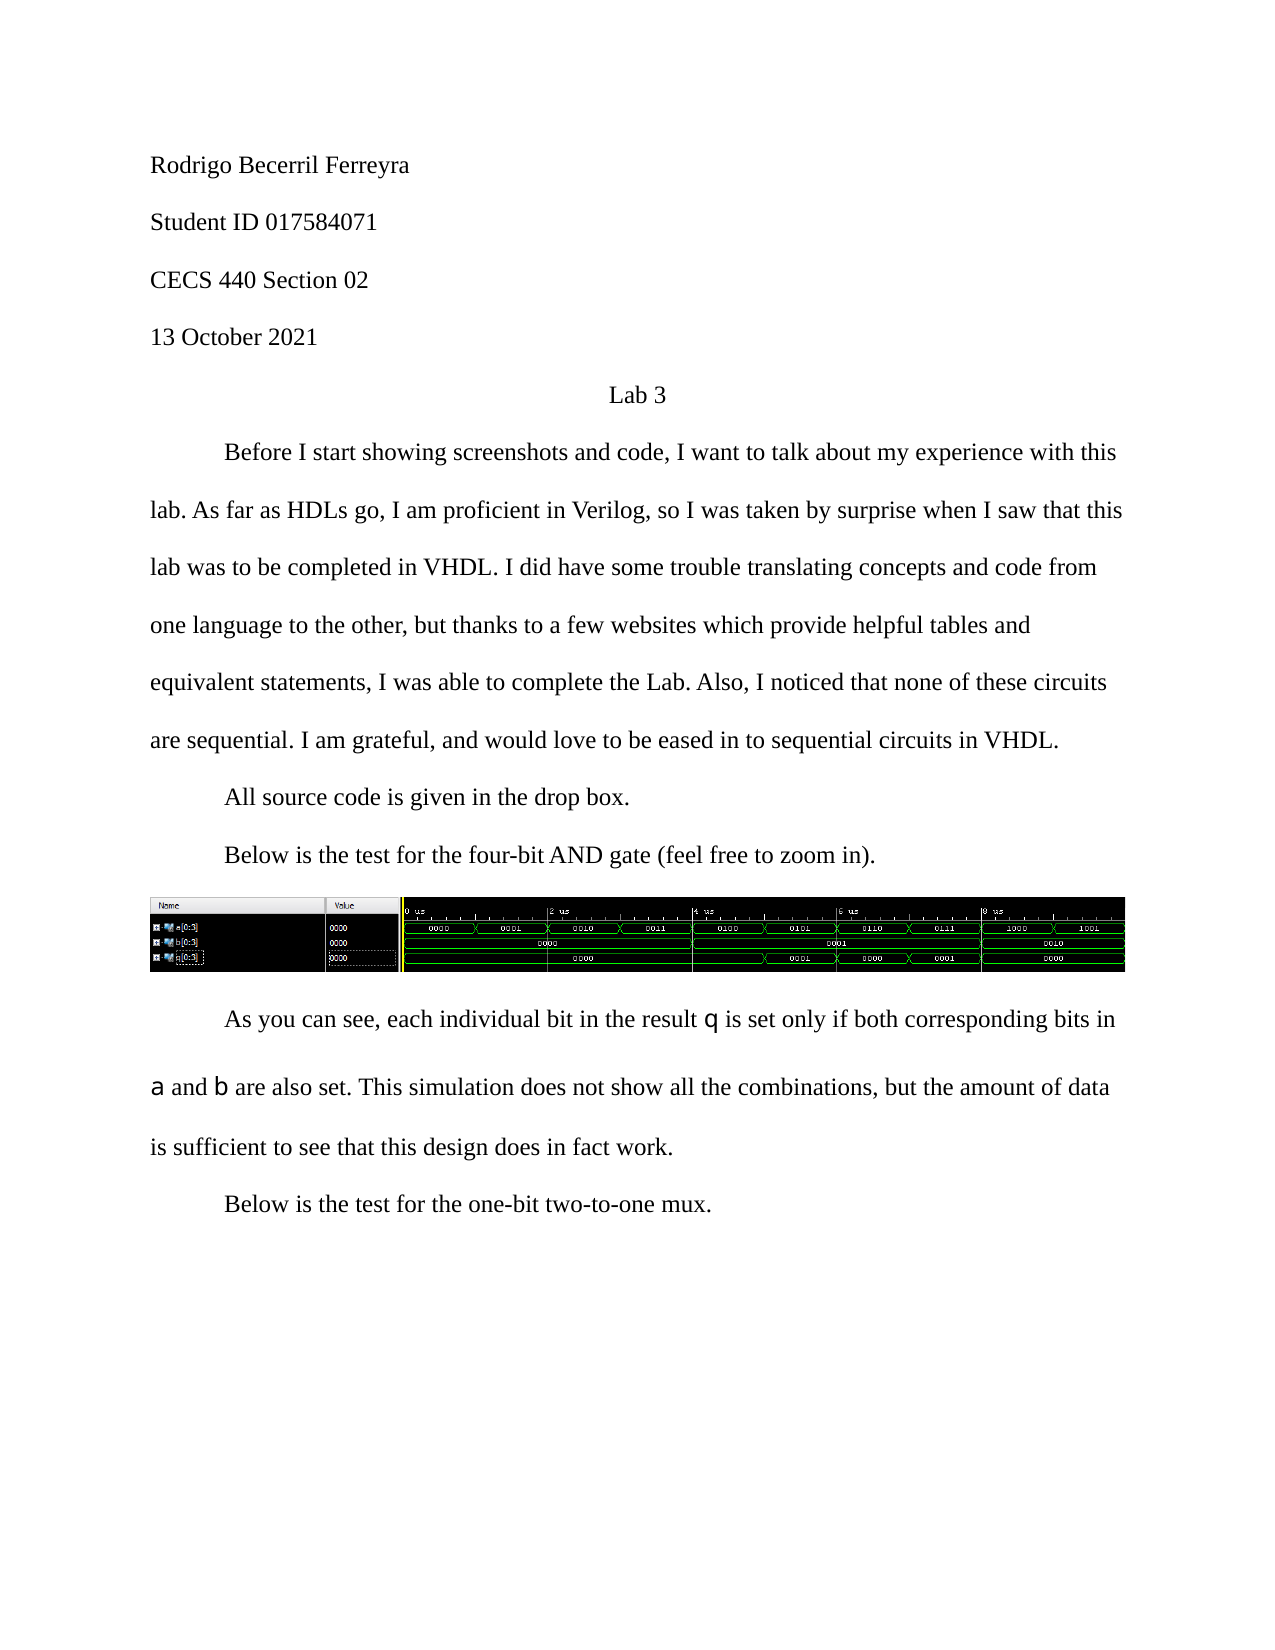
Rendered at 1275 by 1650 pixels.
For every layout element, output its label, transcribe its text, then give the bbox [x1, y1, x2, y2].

picture [150, 897, 1125, 972]
text 13 October 2021 [150, 322, 1125, 351]
text Rodrigo Becerril Ferreyra [150, 150, 1125, 179]
text Student ID 017584071 [150, 207, 1125, 236]
text CECS 440 Section 02 [150, 265, 1125, 294]
text Before I start showing screenshots and code, I want to talk about my experience with this lab. As far as HDLs go, I am proficient in Verilog, so I was taken by surprise when I saw that this lab was to be completed in VHDL. I did have some trouble translating concepts and code from one language to the other, but thanks to a few websites which provide helpful tables and equivalent statements, I was able to complete the Lab. Also, I noticed that none of these circuits are sequential. I am grateful, and would love to be eased in to sequential circuits in VHDL. [150, 437, 1125, 754]
text All source code is given in the drop box. [150, 782, 1125, 811]
text Below is the test for the one-bit two-to-one mux. [150, 1189, 1125, 1218]
text As you can see, each individual bit in the result q is set only if both corresponding bits in a and b are also set. This simulation does not show all the combinations, but the amount of data is sufficient to see that this design does in fact work. [150, 1001, 1125, 1160]
text Lab 3 [150, 380, 1125, 409]
text Below is the test for the four-bit AND gate (feel free to zoom in). [150, 840, 1125, 869]
